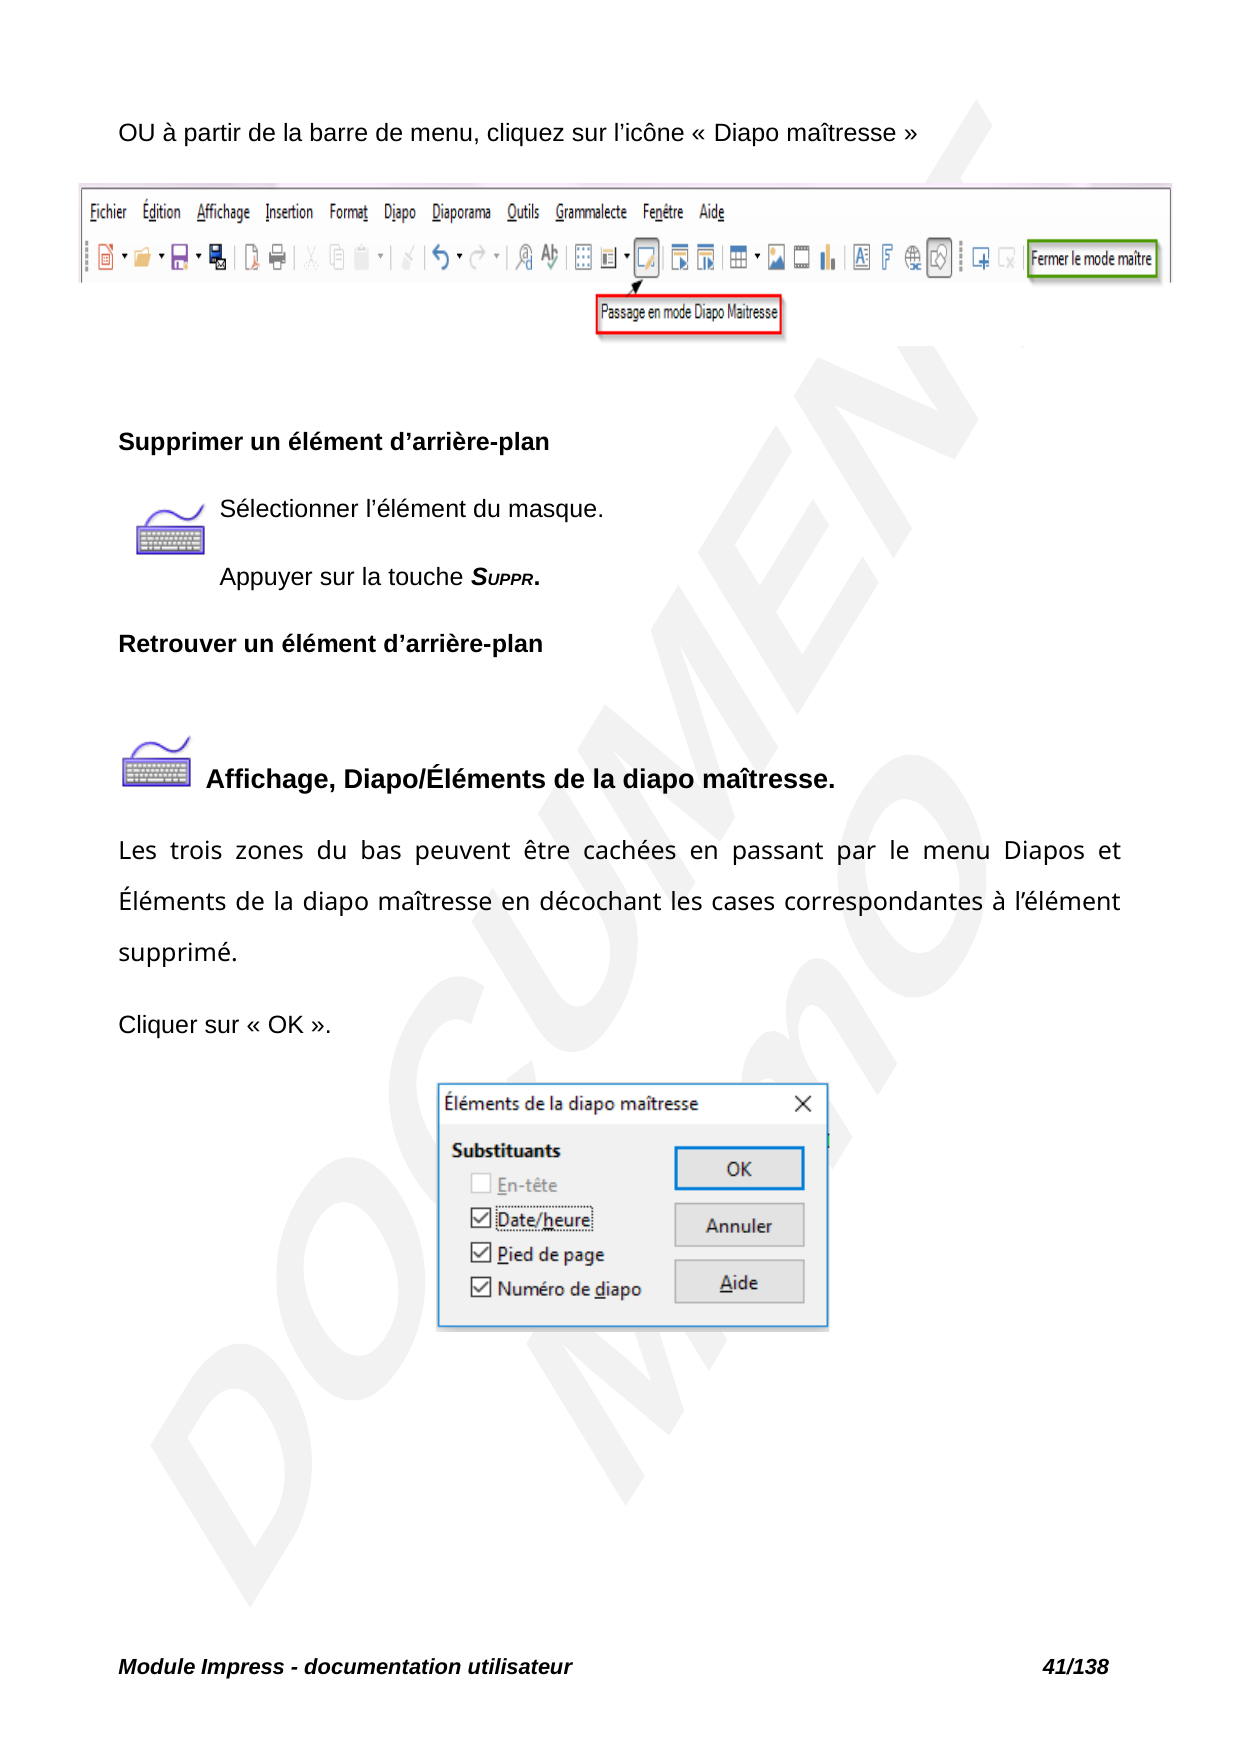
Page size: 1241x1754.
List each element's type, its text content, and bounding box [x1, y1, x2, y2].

text Retrouver un élément d’arrière-plan [118, 629, 1122, 658]
text Affichage, Diapo/Éléments de la diapo maîtresse. [194, 763, 1122, 794]
picture [118, 725, 194, 801]
text OU à partir de la barre de menu, cliquez sur l’icône « Diapo maîtresse » [118, 118, 1122, 147]
picture [78, 183, 1173, 346]
text Appuyer sur la touche Suppr. [118, 561, 1122, 591]
text Les trois zones du bas peuvent être cachées en passant par le menu Diapos et Éléments de la diapo maîtresse en décochant les cases correspondantes à l’élément supprimé. [118, 833, 1122, 969]
picture [132, 494, 208, 569]
text Cliquer sur « OK ». [118, 1010, 1122, 1039]
picture [435, 1082, 830, 1332]
text Supprimer un élément d’arrière-plan [118, 427, 1122, 456]
text Sélectionner l’élément du masque. [208, 494, 1122, 523]
